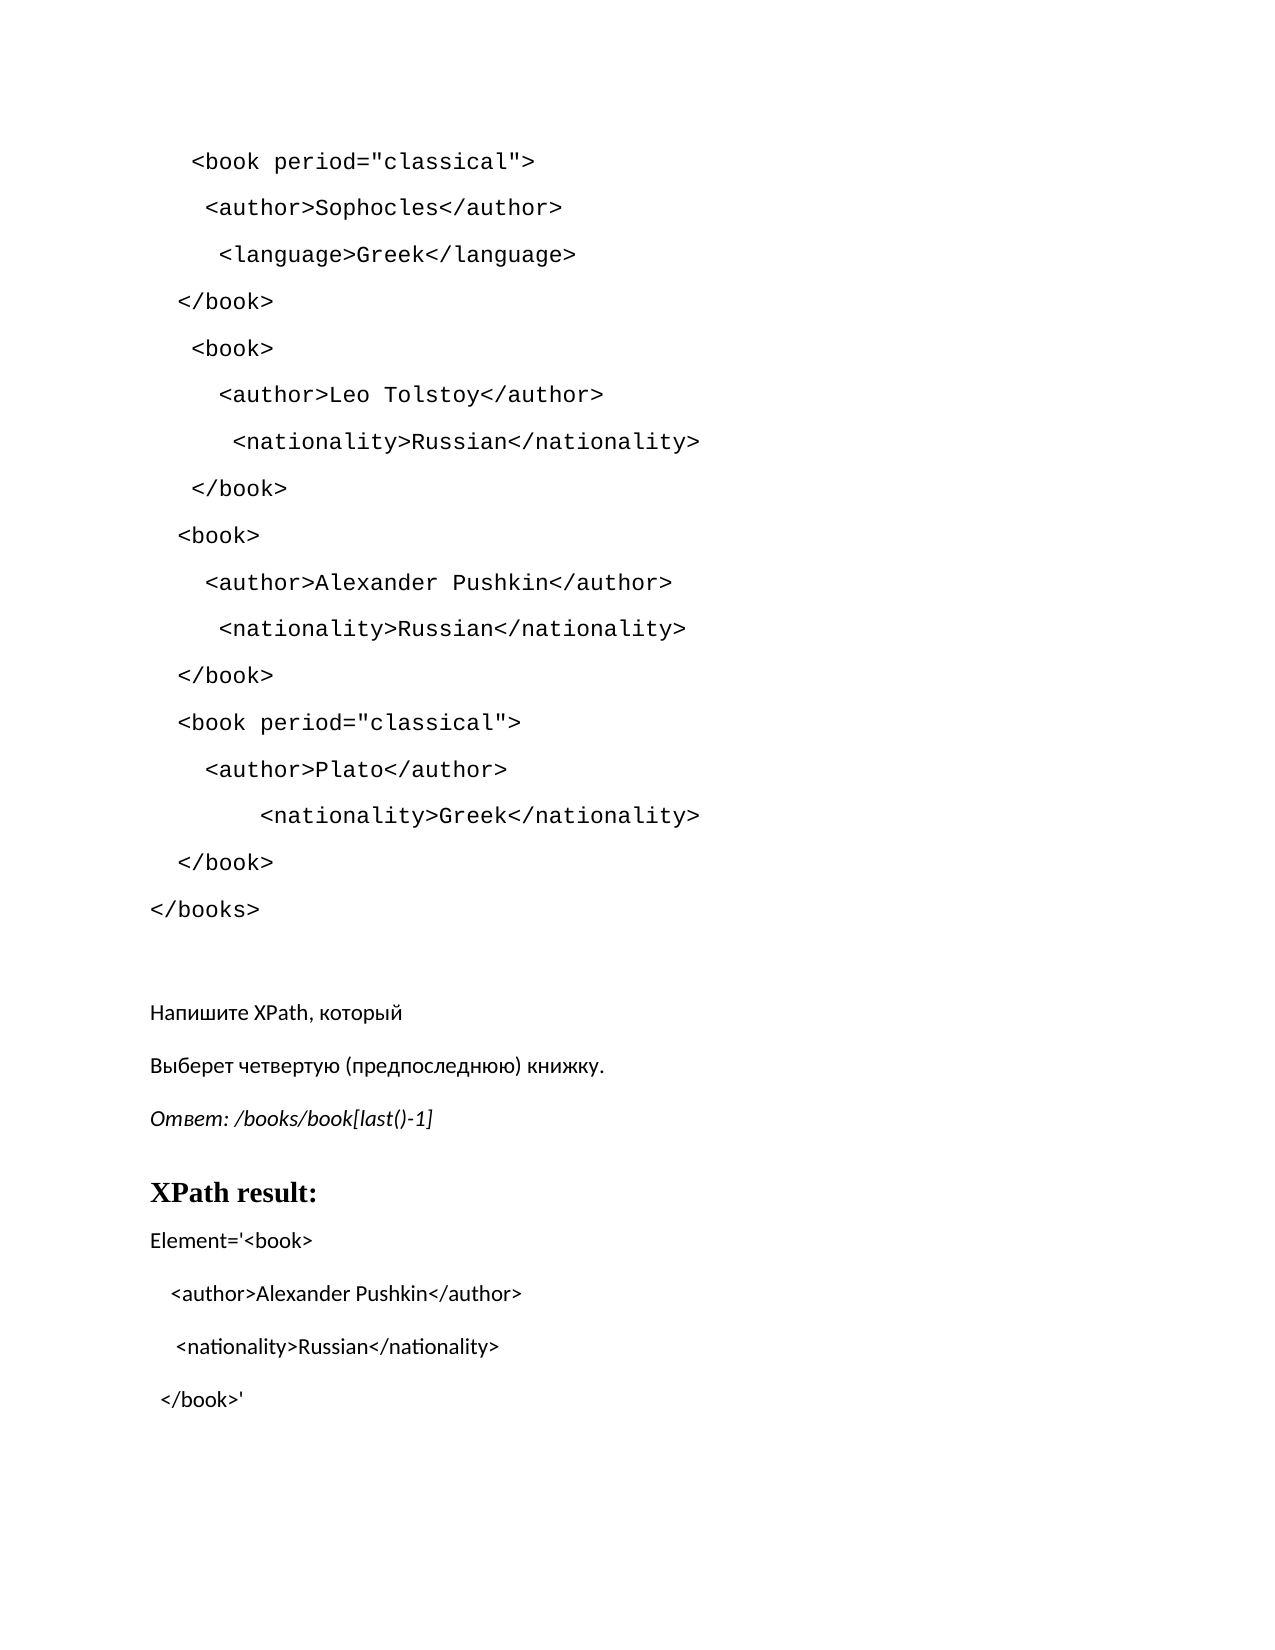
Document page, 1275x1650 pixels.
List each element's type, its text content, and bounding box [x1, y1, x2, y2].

text <nationality>Russian</nationality> [150, 618, 1125, 644]
text </book>' [150, 1385, 1125, 1413]
text <author>Leo Tolstoy</author> [150, 384, 1125, 410]
text <book> [150, 524, 1125, 550]
subtitle XPath result: [150, 1175, 1125, 1208]
text Напишите XPath, который [150, 998, 1125, 1026]
text Ответ: /books/book[last()-1] [150, 1104, 1125, 1132]
text <author>Alexander Pushkin</author> [150, 571, 1125, 597]
text </books> [150, 898, 1125, 924]
text <author>Sophocles</author> [150, 197, 1125, 223]
text </book> [150, 852, 1125, 877]
text <author>Alexander Pushkin</author> [150, 1279, 1125, 1307]
text <nationality>Greek</nationality> [150, 805, 1125, 831]
text </book> [150, 290, 1125, 316]
text <nationality>Russian</nationality> [150, 431, 1125, 457]
text <book period="classical"> [150, 150, 1125, 176]
text <language>Greek</language> [150, 243, 1125, 269]
text <nationality>Russian</nationality> [150, 1332, 1125, 1360]
text </book> [150, 477, 1125, 503]
text <book> [150, 337, 1125, 363]
text <book period="classical"> [150, 711, 1125, 737]
text Выберет четвертую (предпоследнюю) книжку. [150, 1051, 1125, 1079]
text <author>Plato</author> [150, 758, 1125, 784]
text Element='<book> [150, 1226, 1125, 1254]
text </book> [150, 664, 1125, 690]
